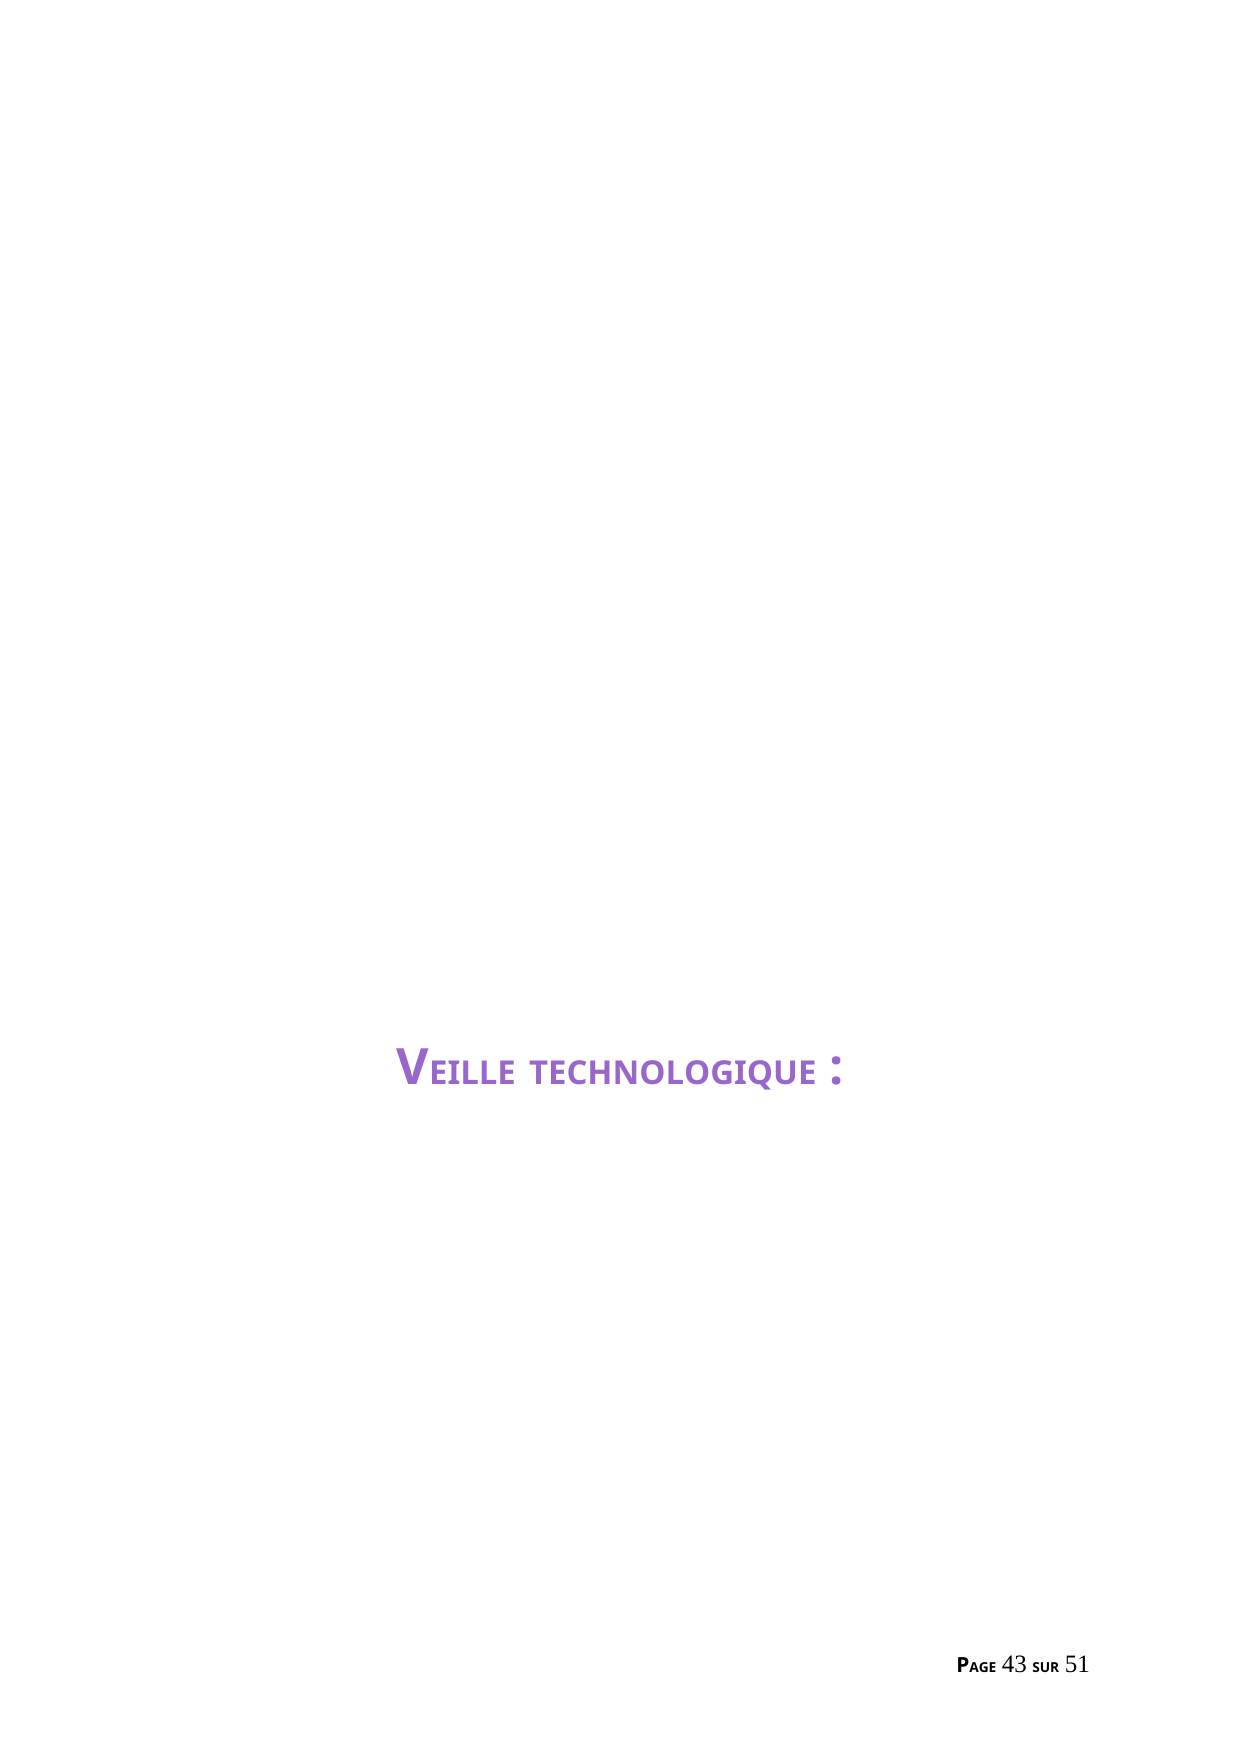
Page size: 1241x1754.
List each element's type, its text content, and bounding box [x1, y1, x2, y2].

subtitle Veille technologique : [150, 1031, 1090, 1099]
